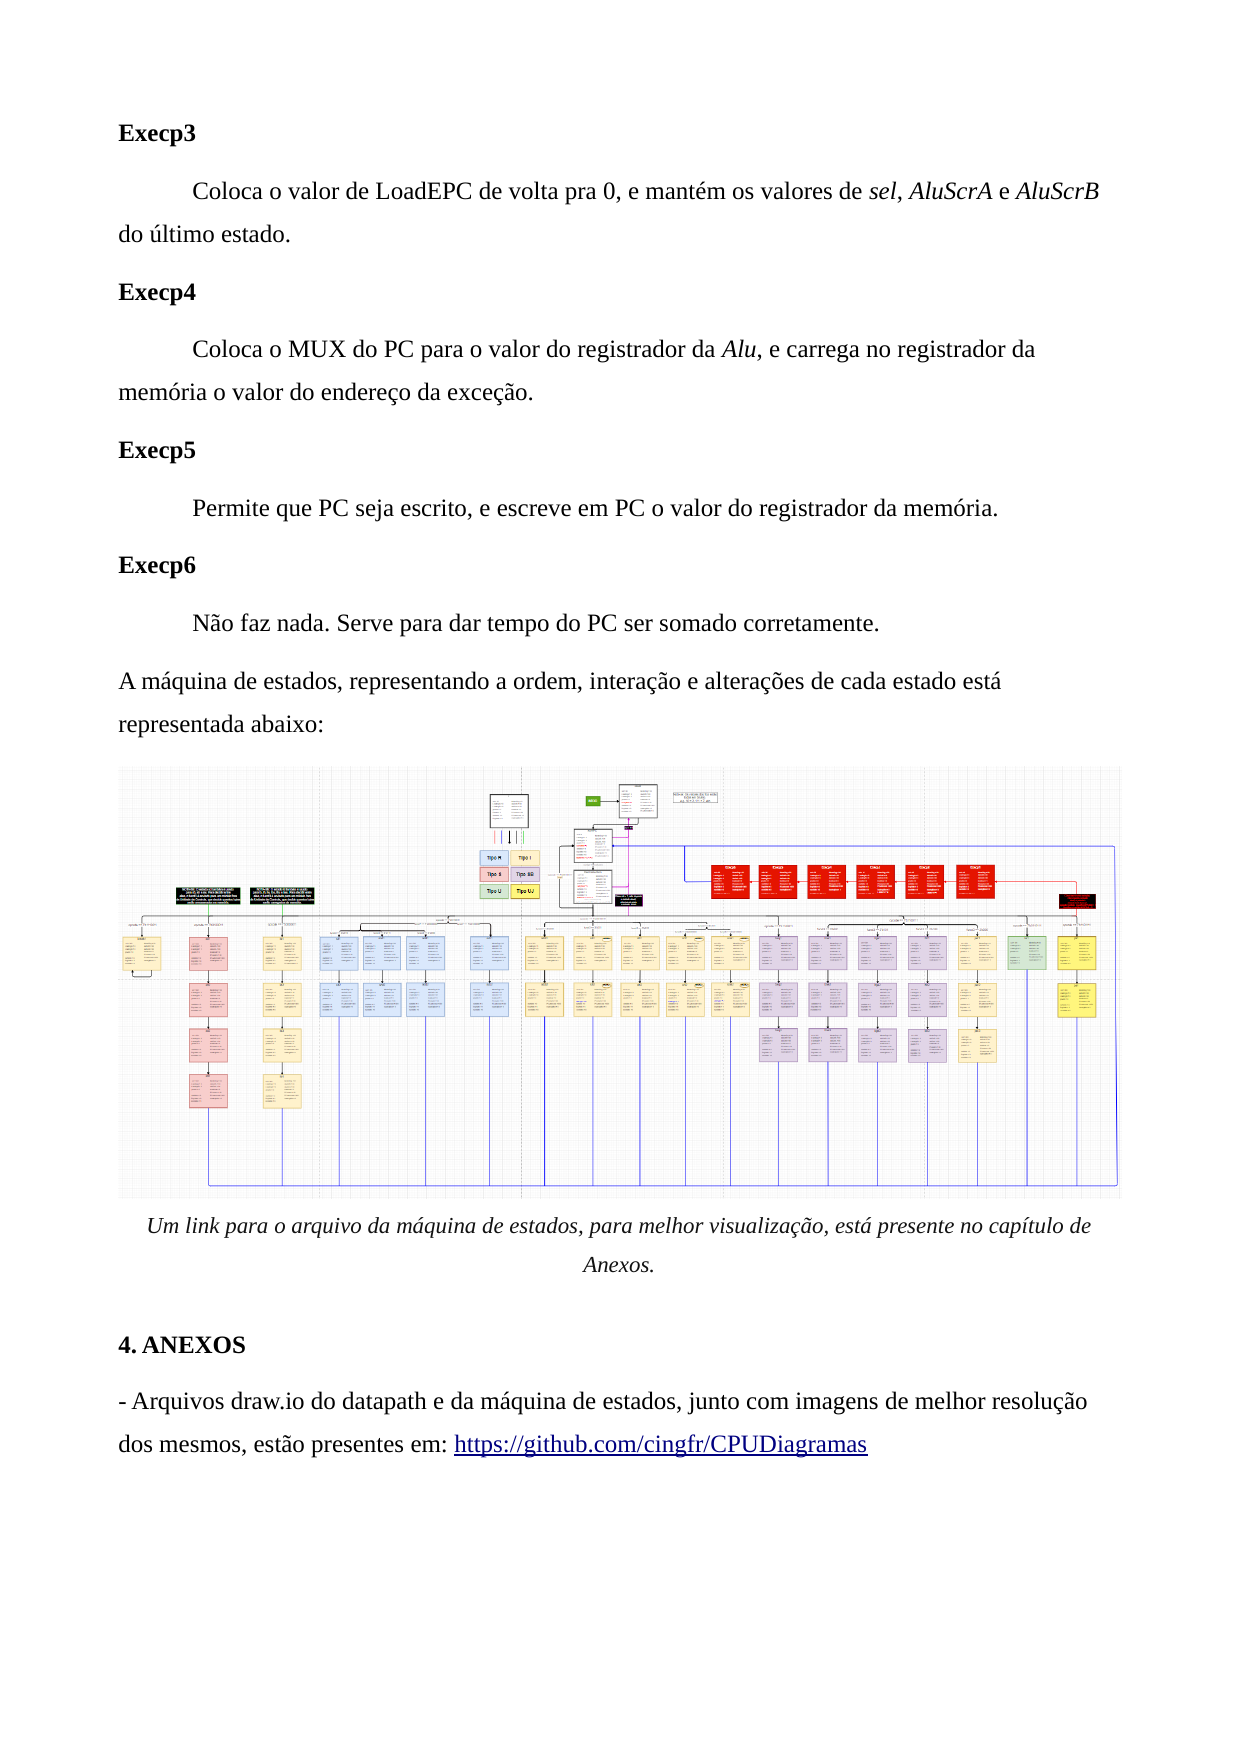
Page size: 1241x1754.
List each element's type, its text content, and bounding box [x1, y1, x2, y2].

text Execp3 [118, 118, 1122, 147]
text A máquina de estados, representando a ordem, interação e alterações de cada estado está representada abaixo: [118, 666, 1122, 738]
picture [118, 766, 1123, 1199]
text Execp5 [118, 435, 1122, 464]
text Coloca o MUX do PC para o valor do registrador da Alu, e carrega no registrador da memória o valor do endereço da exceção. [118, 334, 1122, 406]
subtitle 4. ANEXOS [118, 1331, 1122, 1359]
text Execp6 [118, 551, 1122, 579]
text - Arquivos draw.io do datapath e da máquina de estados, junto com imagens de melhor resolução dos mesmos, estão presentes em: https://github.com/cingfr/CPUDiagramas [118, 1386, 1122, 1458]
text Não faz nada. Serve para dar tempo do PC ser somado corretamente. [118, 608, 1122, 637]
text Coloca o valor de LoadEPC de volta pra 0, e mantém os valores de sel, AluScrA e AluScrB do último estado. [118, 176, 1122, 248]
text Um link para o arquivo da máquina de estados, para melhor visualização, está presente no capítulo de Anexos. [118, 1199, 1122, 1278]
text Permite que PC seja escrito, e escreve em PC o valor do registrador da memória. [118, 493, 1122, 522]
text Execp4 [118, 277, 1122, 305]
